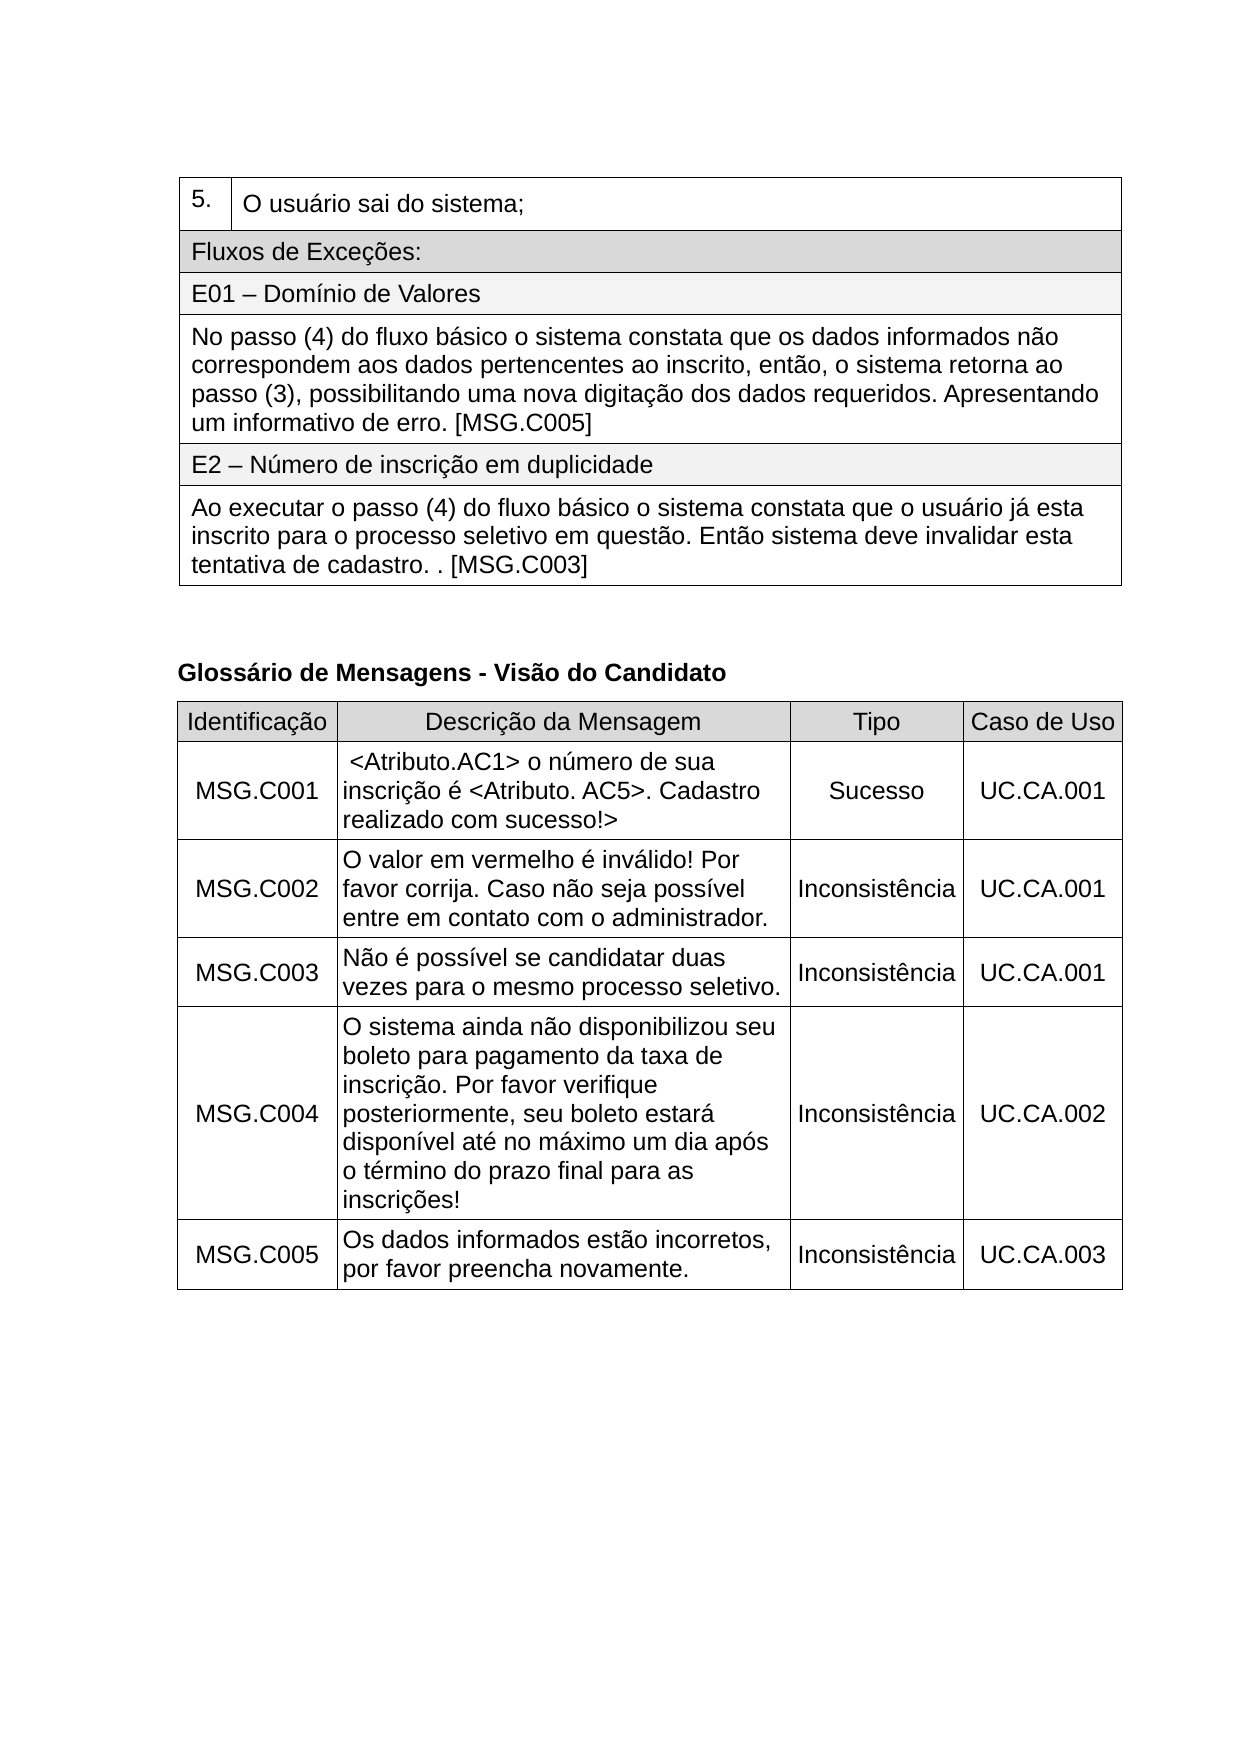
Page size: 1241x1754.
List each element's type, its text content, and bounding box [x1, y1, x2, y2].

table_cell Sucesso [791, 742, 963, 839]
table_cell MSG.C003 [178, 938, 337, 1006]
table_cell O sistema ainda não disponibilizou seu boleto para pagamento da taxa de inscrição. Por favor verifique posteriormente, seu boleto estará disponível até no máximo um dia após o término do prazo final para as inscrições! [338, 1007, 790, 1219]
table_cell O usuário sai do sistema; [232, 178, 1121, 230]
table_cell O valor em vermelho é inválido! Por favor corrija. Caso não seja possível entre em contato com o administrador. [338, 840, 790, 937]
table_cell UC.CA.001 [964, 742, 1122, 839]
table_cell 5. [180, 178, 231, 230]
table_cell E01 – Domínio de Valores [180, 273, 1121, 314]
table_cell No passo (4) do fluxo básico o sistema constata que os dados informados não correspondem aos dados pertencentes ao inscrito, então, o sistema retorna ao passo (3), possibilitando uma nova digitação dos dados requeridos. Apresentando um informativo de erro. [MSG.C005] [180, 315, 1121, 443]
table_cell MSG.C004 [178, 1007, 337, 1219]
table_cell Ao executar o passo (4) do fluxo básico o sistema constata que o usuário já esta inscrito para o processo seletivo em questão. Então sistema deve invalidar esta tentativa de cadastro. . [MSG.C003] [180, 486, 1121, 585]
table_cell MSG.C001 [178, 742, 337, 839]
table_cell UC.CA.001 [964, 840, 1122, 937]
table_cell Não é possível se candidatar duas vezes para o mesmo processo seletivo. [338, 938, 790, 1006]
table_cell Inconsistência [791, 840, 963, 937]
table_header Descrição da Mensagem [338, 702, 790, 741]
table_cell Os dados informados estão incorretos, por favor preencha novamente. [338, 1220, 790, 1288]
table_cell UC.CA.003 [964, 1220, 1122, 1288]
table_cell MSG.C005 [178, 1220, 337, 1288]
table_cell MSG.C002 [178, 840, 337, 937]
table_cell <Atributo.AC1> o número de sua inscrição é <Atributo. AC5>. Cadastro realizado com sucesso!> [338, 742, 790, 839]
table_header Caso de Uso [964, 702, 1122, 741]
table_cell UC.CA.002 [964, 1007, 1122, 1219]
table_cell E2 – Número de inscrição em duplicidade [180, 444, 1121, 485]
table_cell Inconsistência [791, 938, 963, 1006]
table_cell Inconsistência [791, 1220, 963, 1288]
table_header Tipo [791, 702, 963, 741]
subtitle Glossário de Mensagens - Visão do Candidato [177, 658, 1122, 687]
table_cell UC.CA.001 [964, 938, 1122, 1006]
table_cell Fluxos de Exceções: [180, 231, 1121, 272]
table_header Identificação [178, 702, 337, 741]
table_cell Inconsistência [791, 1007, 963, 1219]
